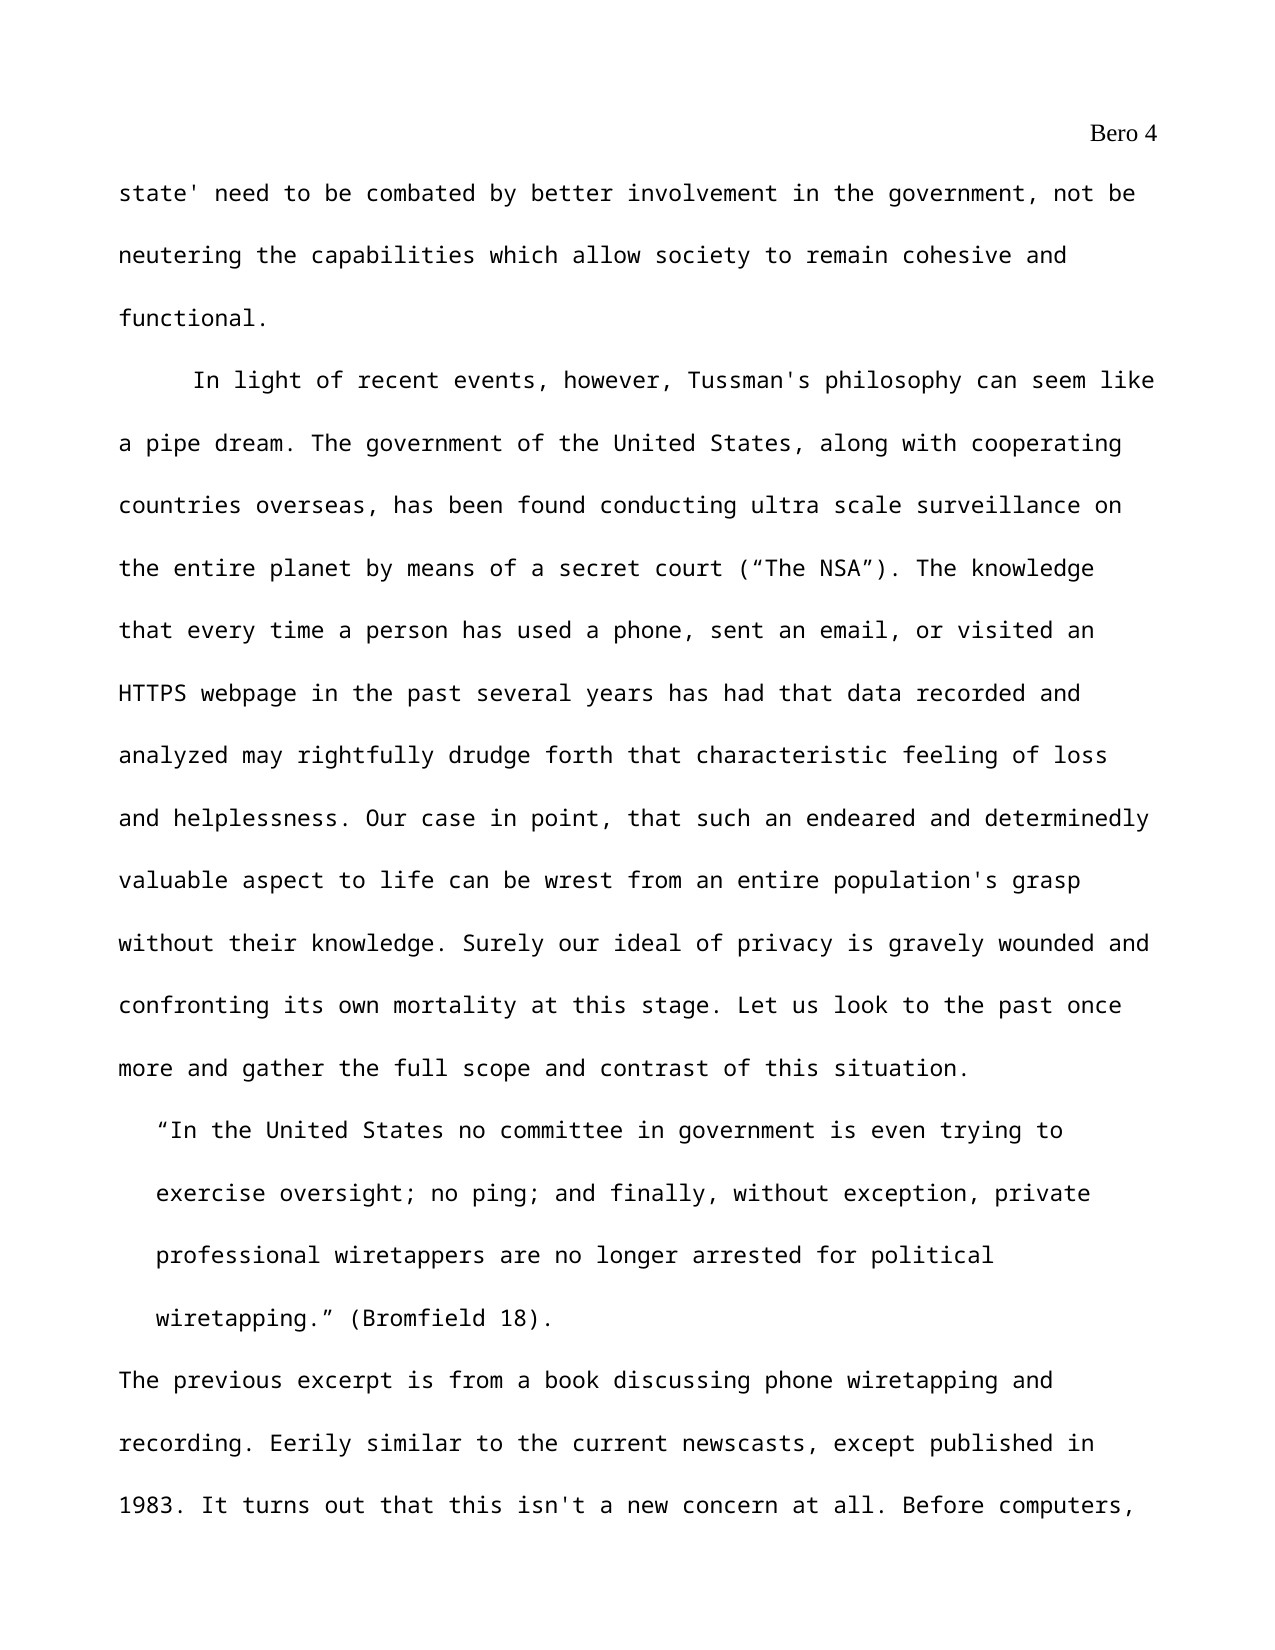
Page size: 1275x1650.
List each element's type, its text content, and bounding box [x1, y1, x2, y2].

text In light of recent events, however, Tussman's philosophy can seem like a pipe dream. The government of the United States, along with cooperating countries overseas, has been found conducting ultra scale surveillance on the entire planet by means of a secret court (“The NSA”). The knowledge that every time a person has used a phone, sent an email, or visited an HTTPS webpage in the past several years has had that data recorded and analyzed may rightfully drudge forth that characteristic feeling of loss and helplessness. Our case in point, that such an endeared and determinedly valuable aspect to life can be wrest from an entire population's grasp without their knowledge. Surely our ideal of privacy is gravely wounded and confronting its own mortality at this stage. Let us look to the past once more and gather the full scope and contrast of this situation. [118, 364, 1157, 1083]
text state' need to be combated by better involvement in the government, not be neutering the capabilities which allow society to remain cohesive and functional. [118, 177, 1157, 333]
text “In the United States no committee in government is even trying to exercise oversight; no ping; and finally, without exception, private professional wiretappers are no longer arrested for political wiretapping.” (Bromfield 18). [156, 1114, 1157, 1333]
text The previous excerpt is from a book discussing phone wiretapping and recording. Eerily similar to the current newscasts, except published in 1983. It turns out that this isn't a new concern at all. Before computers, [118, 1364, 1157, 1521]
